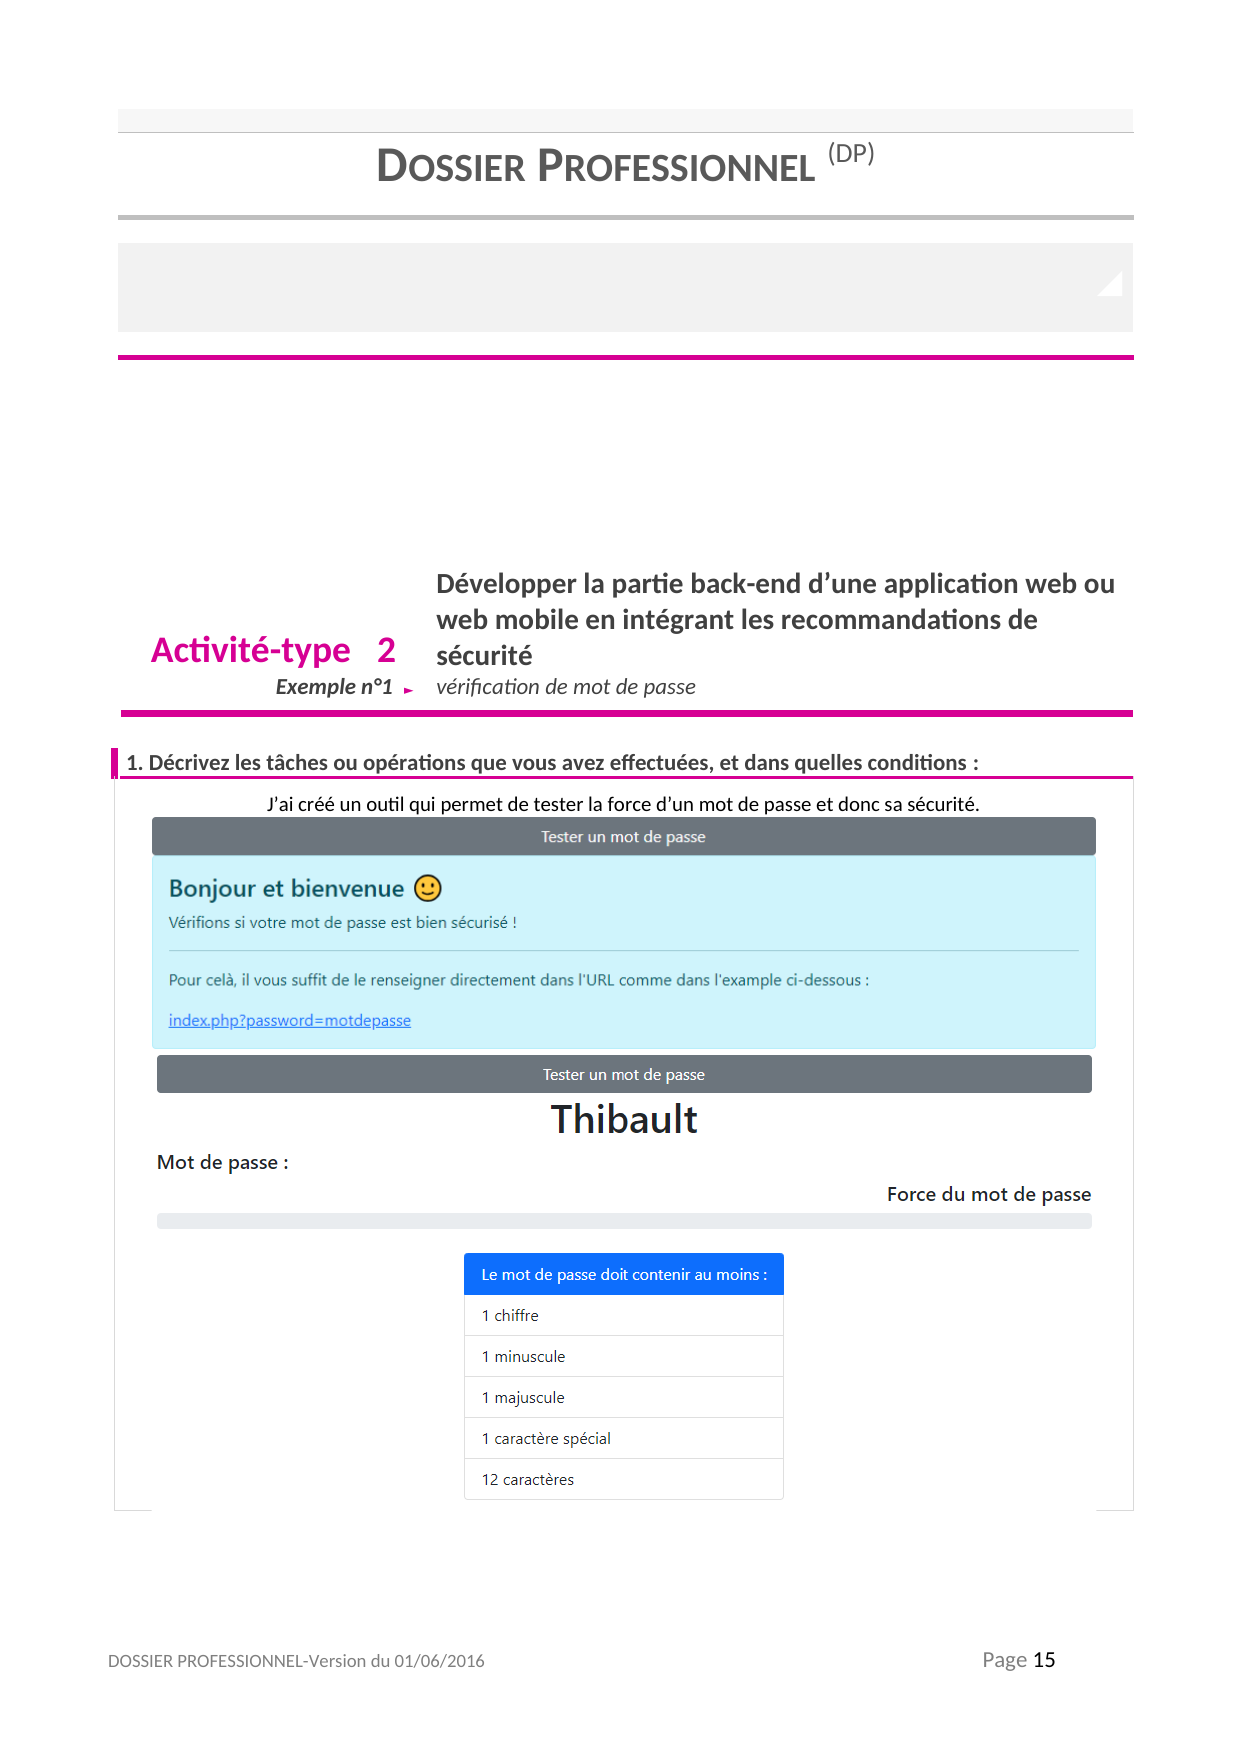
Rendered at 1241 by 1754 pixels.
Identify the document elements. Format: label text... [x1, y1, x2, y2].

table_cell [115, 710, 425, 748]
table_cell Exemple n°1 ► [115, 672, 425, 710]
table_header Activité-type [115, 494, 366, 672]
table_cell [425, 717, 1133, 748]
table_header 2 [366, 494, 425, 672]
table_cell 1. Décrivez les tâches ou opérations que vous avez effectuées, et dans quelles conditions : [118, 748, 1133, 776]
table_cell vérification de mot de passe [425, 672, 1133, 710]
table_cell J’ai créé un outil qui permet de tester la force d’un mot de passe et donc sa sécurité. [115, 776, 1133, 1510]
table_header Développer la partie back-end d’une application web ou web mobile en intégrant les recommandations de sécurité [425, 494, 1133, 672]
picture [151, 816, 1097, 1511]
